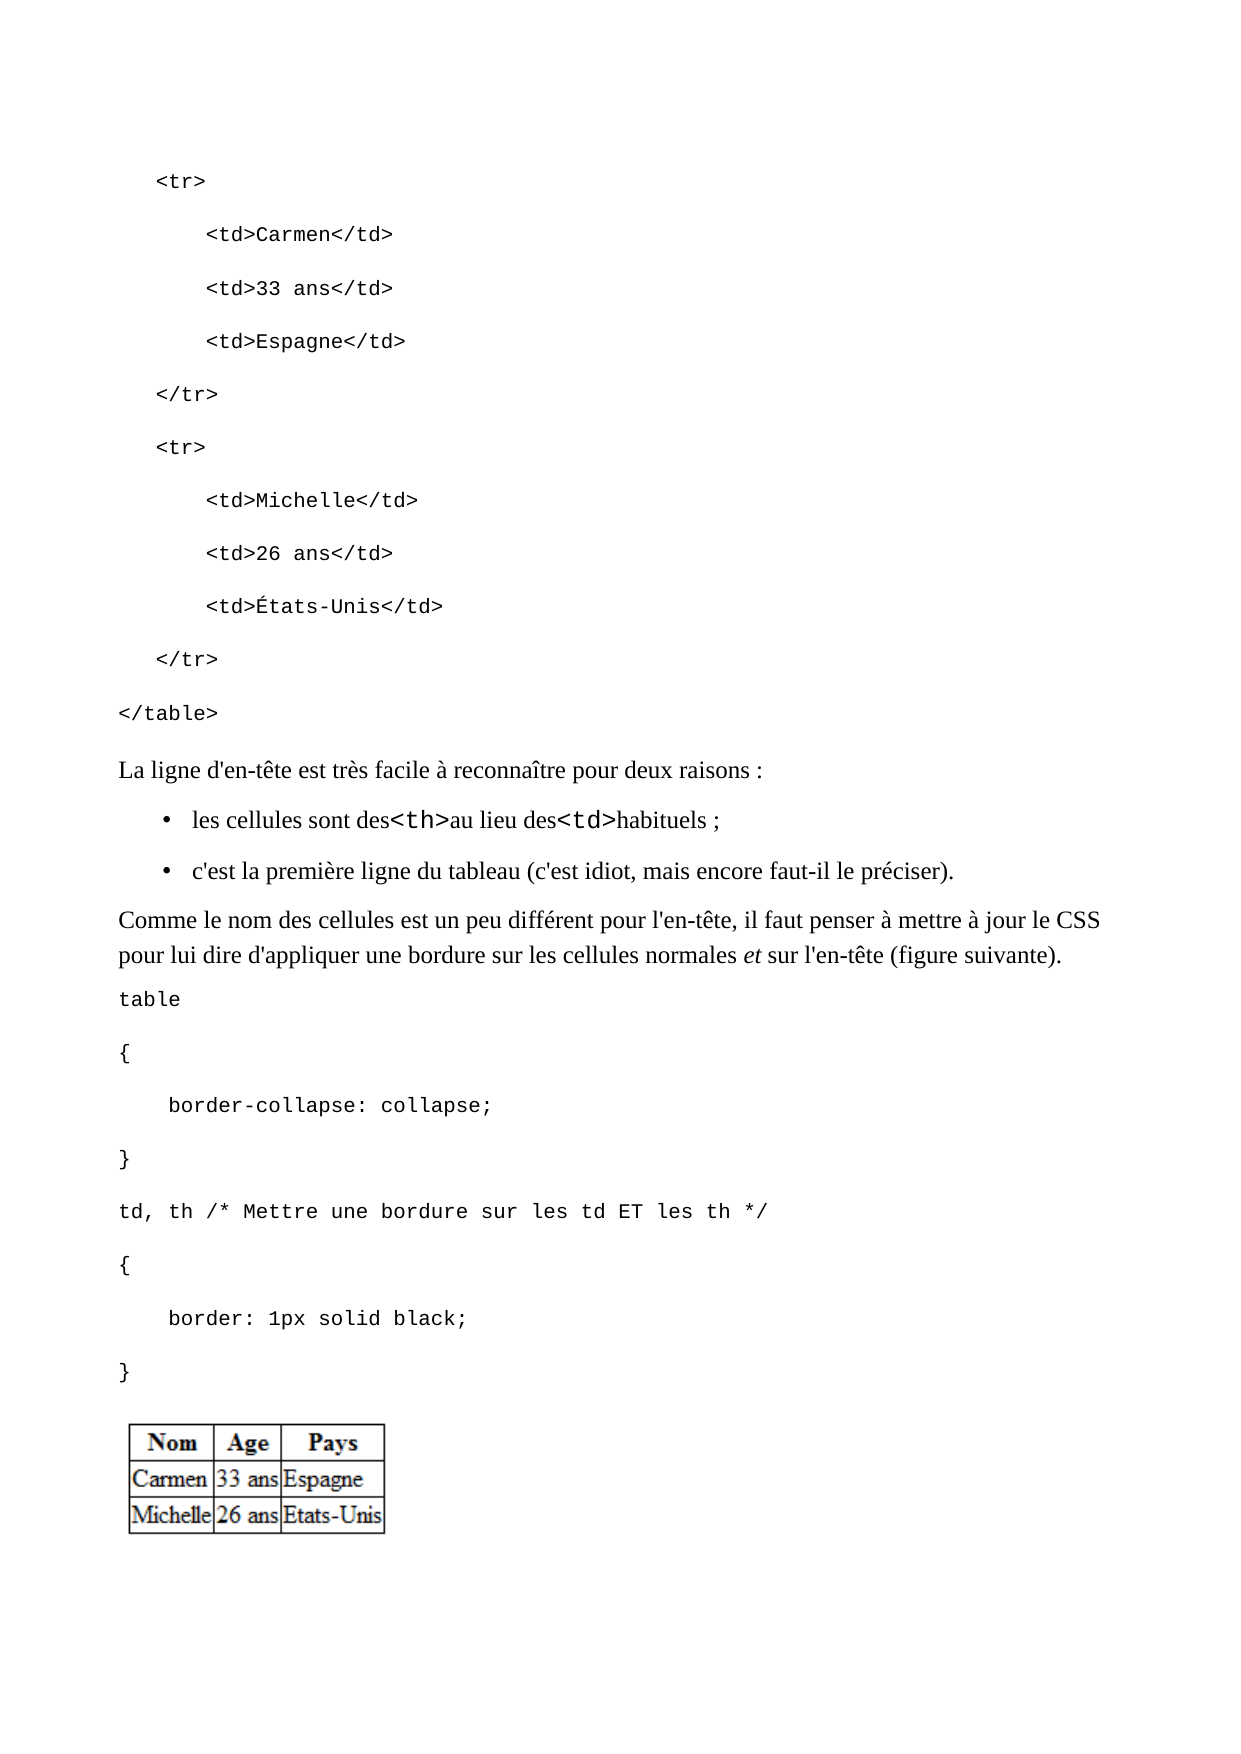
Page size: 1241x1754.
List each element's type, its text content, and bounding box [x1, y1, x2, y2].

text </table> [118, 702, 1122, 726]
list c'est la première ligne du tableau (c'est idiot, mais encore faut-il le préciser). [162, 856, 1122, 885]
text Comme le nom des cellules est un peu différent pour l'en-tête, il faut penser à mettre à jour le CSS pour lui dire d'appliquer une bordure sur les cellules normales et sur l'en-tête (figure suivante). [118, 905, 1122, 968]
text table [118, 989, 1122, 1012]
text </tr> [118, 384, 1122, 407]
text <td>Carmen</td> [118, 224, 1122, 248]
text <td>Michelle</td> [118, 490, 1122, 514]
text <td>États-Unis</td> [118, 596, 1122, 620]
text } [118, 1148, 1122, 1172]
text <td>33 ans</td> [118, 277, 1122, 301]
text border: 1px solid black; [118, 1308, 1122, 1331]
text <tr> [118, 437, 1122, 461]
text border-collapse: collapse; [118, 1095, 1122, 1119]
text } [118, 1361, 1122, 1384]
text La ligne d'en-tête est très facile à reconnaître pour deux raisons : [118, 756, 1122, 784]
text </tr> [118, 649, 1122, 673]
text { [118, 1042, 1122, 1066]
text td, th /* Mettre une bordure sur les td ET les th */ [118, 1201, 1122, 1225]
text <td>Espagne</td> [118, 331, 1122, 354]
list les cellules sont des<th>au lieu des<td>habituels ; [162, 805, 1122, 836]
picture [118, 1413, 401, 1550]
text <tr> [118, 171, 1122, 195]
text { [118, 1254, 1122, 1278]
text <td>26 ans</td> [118, 543, 1122, 567]
